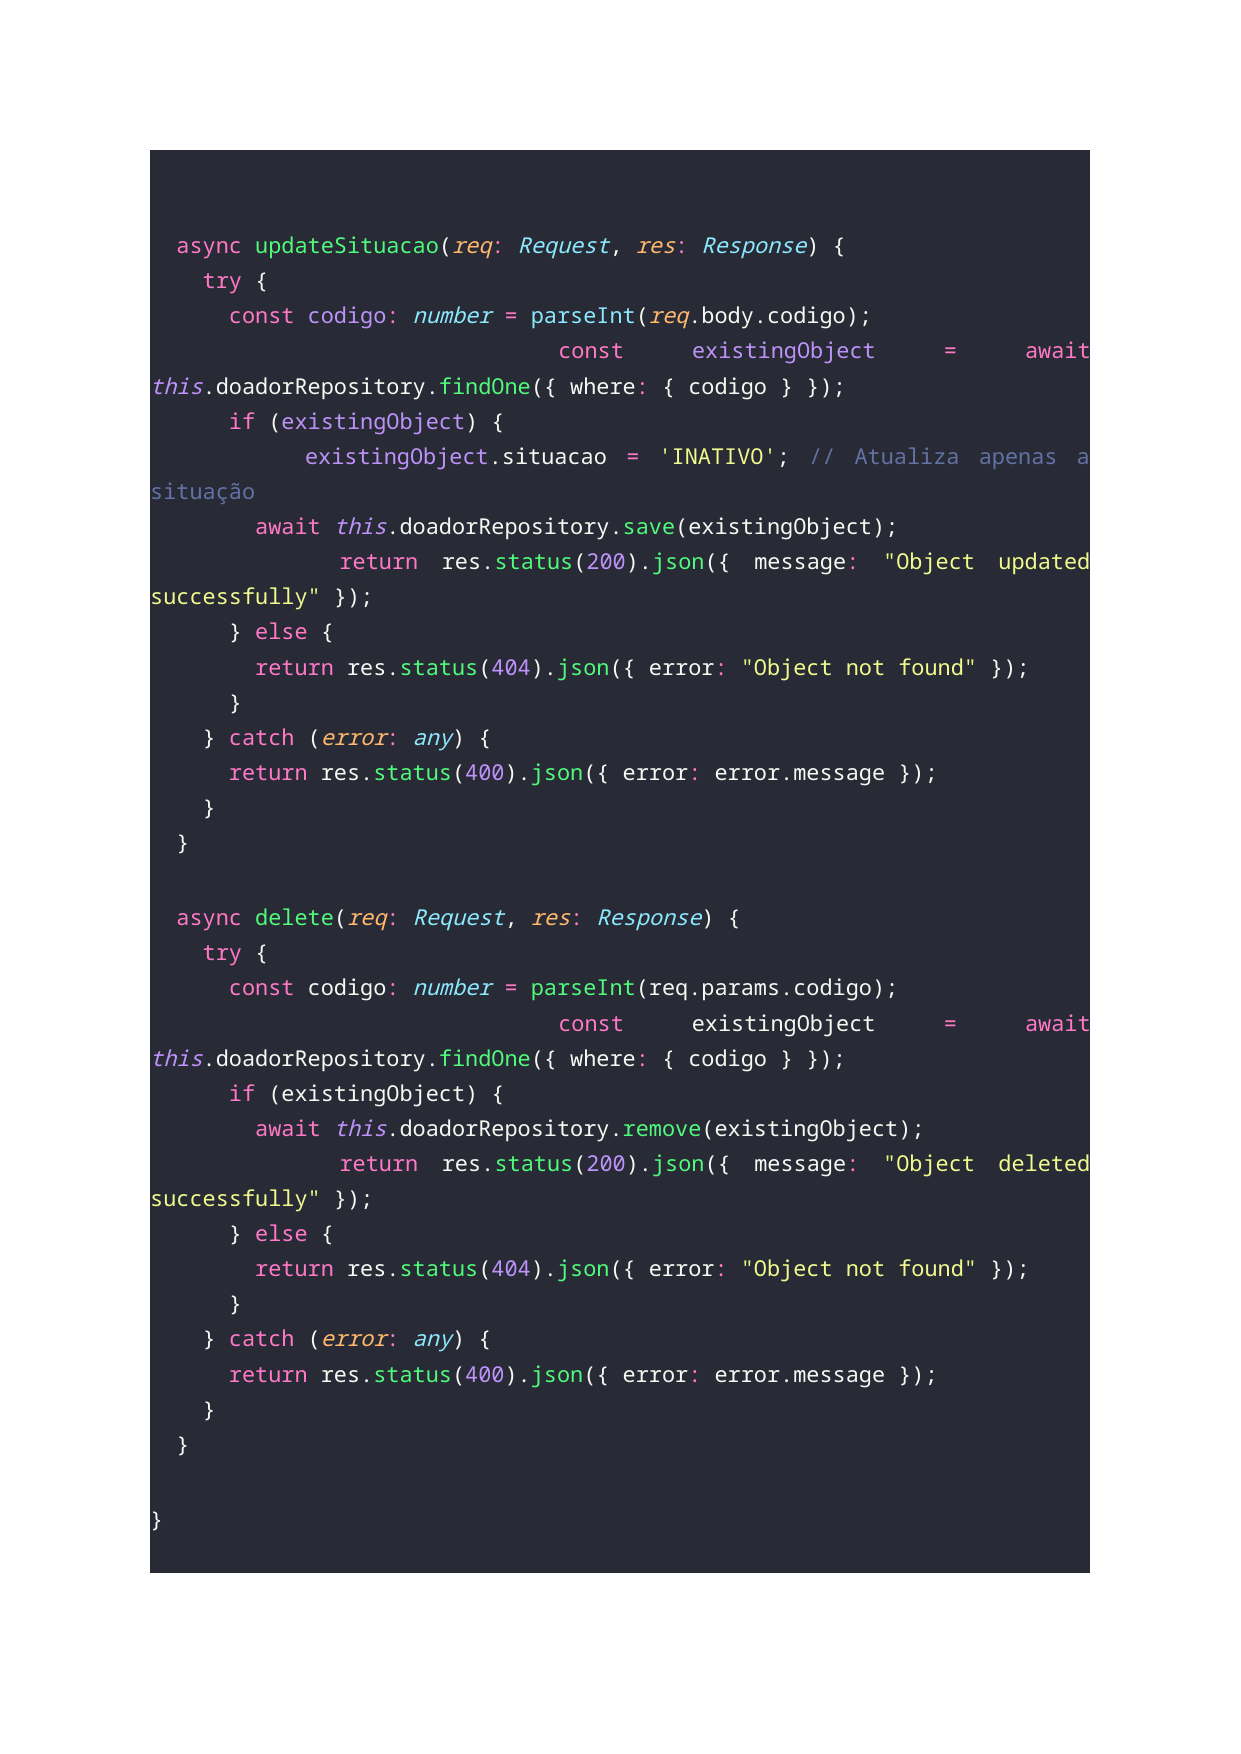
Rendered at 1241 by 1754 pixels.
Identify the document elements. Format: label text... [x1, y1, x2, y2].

text const codigo: number = parseInt(req.body.codigo); [150, 300, 1090, 330]
text } [150, 792, 1090, 822]
text } else { [150, 616, 1090, 646]
text } [150, 1394, 1090, 1423]
text return res.status(404).json({ error: "Object not found" }); [150, 1253, 1090, 1283]
text } catch (error: any) { [150, 722, 1090, 751]
text } [150, 1288, 1090, 1318]
text } [150, 1504, 1090, 1534]
text } [150, 827, 1090, 857]
text } catch (error: any) { [150, 1323, 1090, 1353]
text return res.status(404).json({ error: "Object not found" }); [150, 651, 1090, 681]
text await this.doadorRepository.save(existingObject); [150, 511, 1090, 541]
text existingObject.situacao = 'INATIVO'; // Atualiza apenas a situação [150, 441, 1090, 506]
text } else { [150, 1218, 1090, 1248]
text if (existingObject) { [150, 1078, 1090, 1107]
text const existingObject = await this.doadorRepository.findOne({ where: { codigo } }); [150, 1007, 1090, 1072]
text async delete(req: Request, res: Response) { [150, 902, 1090, 932]
text async updateSituacao(req: Request, res: Response) { [150, 230, 1090, 260]
text const codigo: number = parseInt(req.params.codigo); [150, 972, 1090, 1002]
text await this.doadorRepository.remove(existingObject); [150, 1113, 1090, 1143]
text } [150, 1429, 1090, 1458]
text if (existingObject) { [150, 406, 1090, 436]
text try { [150, 265, 1090, 295]
text try { [150, 937, 1090, 967]
text return res.status(400).json({ error: error.message }); [150, 1358, 1090, 1388]
text return res.status(200).json({ message: "Object updated successfully" }); [150, 546, 1090, 611]
text } [150, 687, 1090, 716]
text return res.status(200).json({ message: "Object deleted successfully" }); [150, 1148, 1090, 1213]
text const existingObject = await this.doadorRepository.findOne({ where: { codigo } }); [150, 336, 1090, 400]
text return res.status(400).json({ error: error.message }); [150, 757, 1090, 787]
